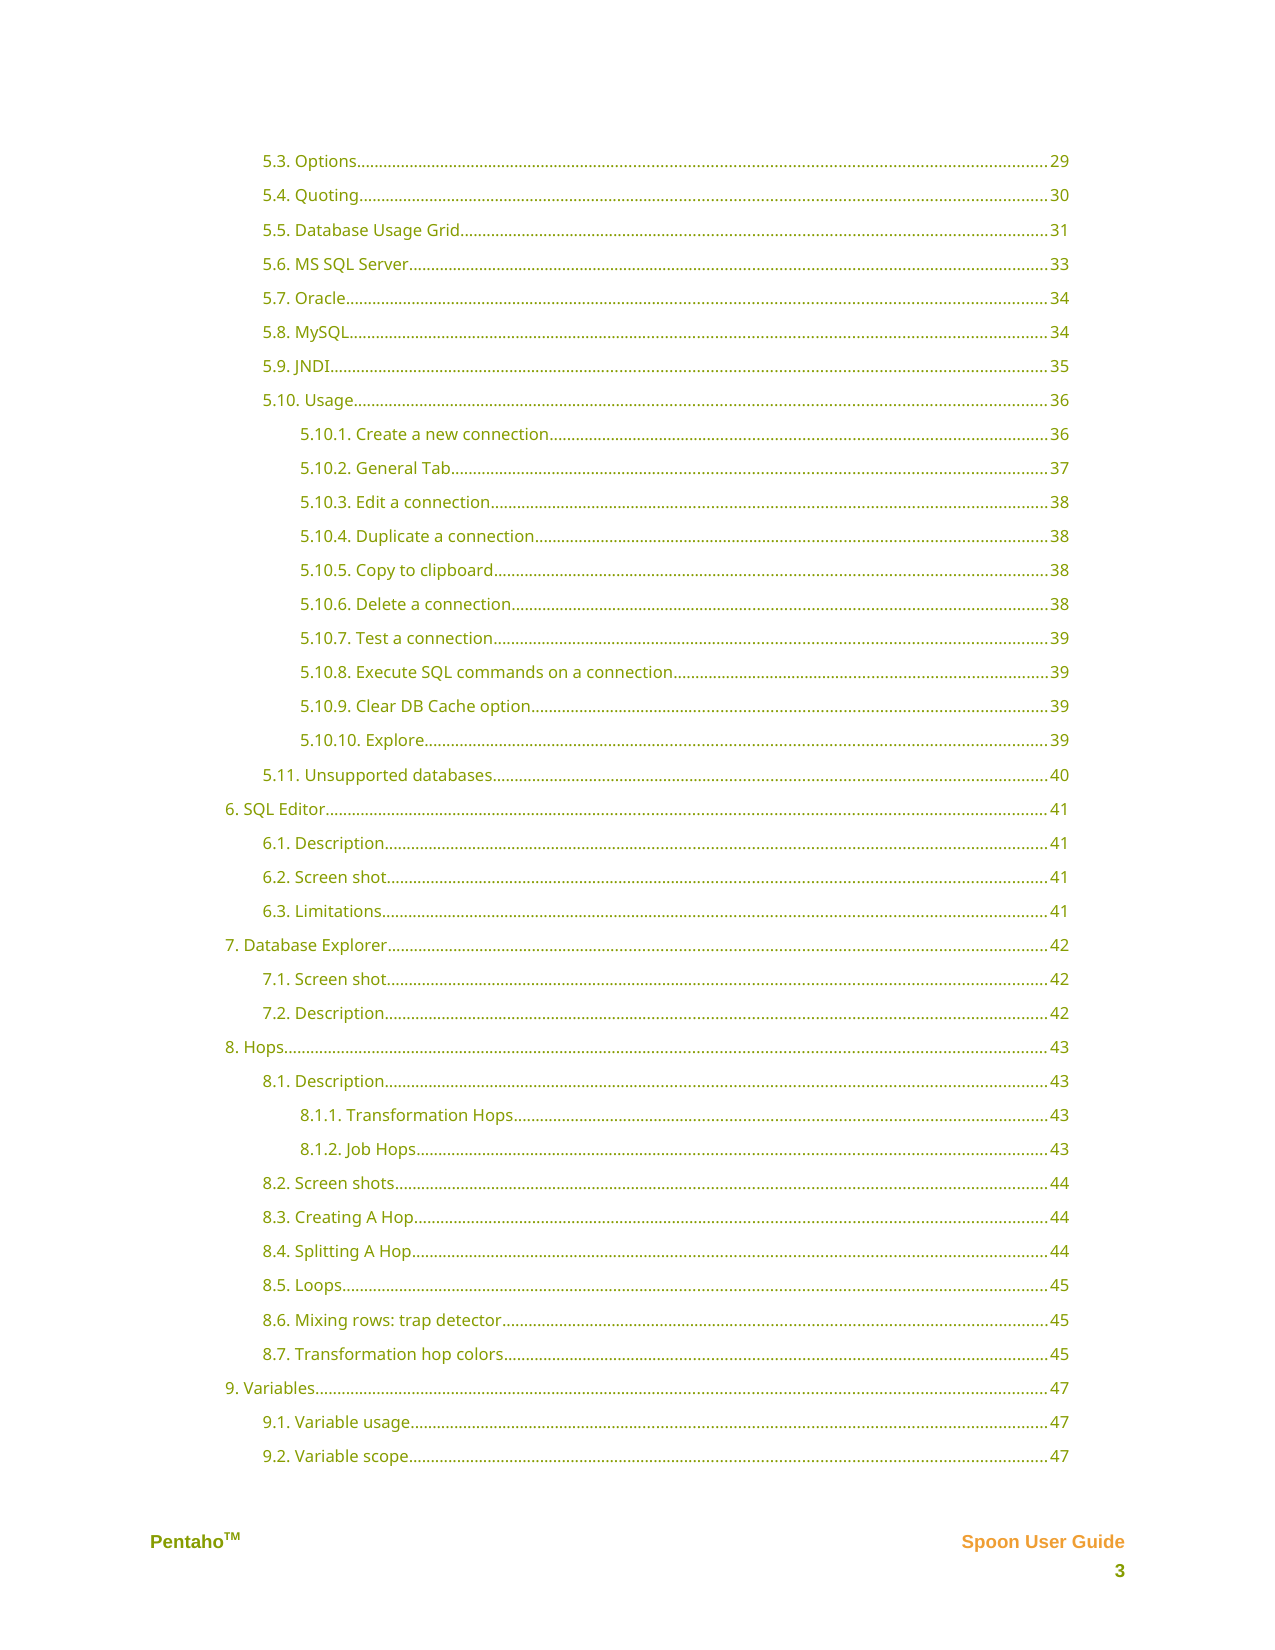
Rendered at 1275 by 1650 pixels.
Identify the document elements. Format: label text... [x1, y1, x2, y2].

text 8.5. Loops 45 [262, 1274, 1125, 1297]
text 9.1. Variable usage 47 [262, 1410, 1125, 1433]
text 8.6. Mixing rows: trap detector 45 [262, 1308, 1125, 1331]
text 5.4. Quoting 30 [262, 184, 1125, 207]
text 5.10.9. Clear DB Cache option 39 [300, 695, 1125, 718]
text 5.3. Options 29 [262, 150, 1125, 173]
text 5.9. JNDI 35 [262, 354, 1125, 377]
text 5.10.7. Test a connection 39 [300, 627, 1125, 649]
text 8.4. Splitting A Hop 44 [262, 1240, 1125, 1263]
text 9. Variables 47 [225, 1376, 1200, 1399]
text 5.5. Database Usage Grid 31 [262, 218, 1125, 241]
text 8.1.1. Transformation Hops 43 [300, 1104, 1125, 1126]
text 5.8. MySQL 34 [262, 320, 1125, 343]
text 7.1. Screen shot 42 [262, 967, 1125, 990]
text 5.10.4. Duplicate a connection 38 [300, 525, 1125, 547]
text 5.6. MS SQL Server 33 [262, 252, 1125, 275]
text 5.10.1. Create a new connection 36 [300, 422, 1125, 445]
text 5.10. Usage 36 [262, 388, 1125, 411]
text 5.10.6. Delete a connection 38 [300, 593, 1125, 616]
text 8.1.2. Job Hops 43 [300, 1138, 1125, 1161]
text 5.10.8. Execute SQL commands on a connection 39 [300, 661, 1125, 684]
text 5.7. Oracle 34 [262, 286, 1125, 309]
text 9.2. Variable scope 47 [262, 1444, 1125, 1467]
text 8.3. Creating A Hop 44 [262, 1206, 1125, 1229]
text 5.10.2. General Tab 37 [300, 457, 1125, 479]
text 6.2. Screen shot 41 [262, 865, 1125, 888]
text 7.2. Description 42 [262, 1002, 1125, 1024]
text 6.1. Description 41 [262, 831, 1125, 854]
text 5.11. Unsupported databases 40 [262, 763, 1125, 786]
text 8.1. Description 43 [262, 1070, 1125, 1092]
text 6.3. Limitations 41 [262, 899, 1125, 922]
text 7. Database Explorer 42 [225, 933, 1200, 956]
text 5.10.10. Explore 39 [300, 729, 1125, 752]
text 6. SQL Editor 41 [225, 797, 1200, 820]
text 5.10.5. Copy to clipboard 38 [300, 559, 1125, 581]
text 8. Hops 43 [225, 1036, 1200, 1058]
text 8.2. Screen shots 44 [262, 1172, 1125, 1194]
text 8.7. Transformation hop colors 45 [262, 1342, 1125, 1365]
text 5.10.3. Edit a connection 38 [300, 491, 1125, 513]
